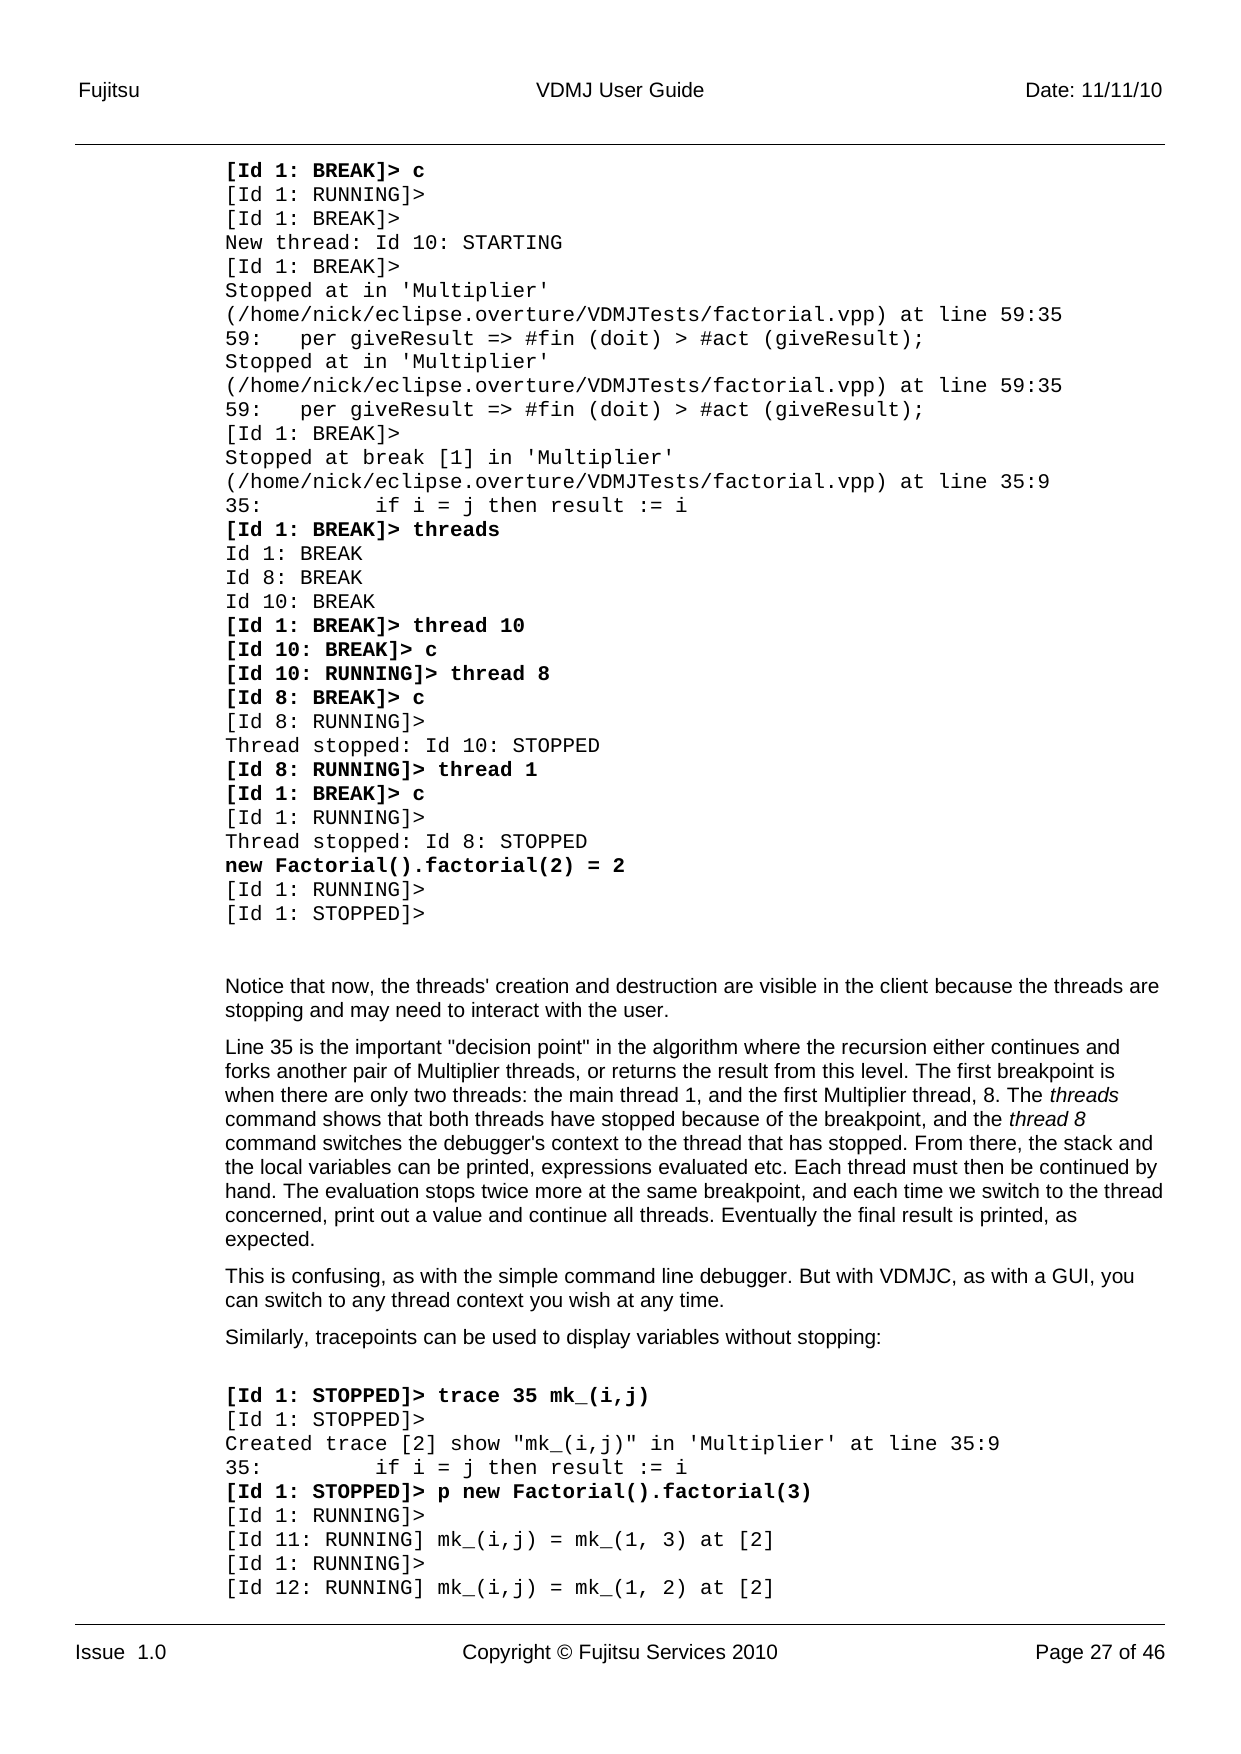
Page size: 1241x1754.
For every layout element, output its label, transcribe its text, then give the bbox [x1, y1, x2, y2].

text [Id 1: STOPPED]> [225, 902, 1165, 926]
text [Id 1: BREAK]> thread 10 [225, 615, 1165, 639]
text Id 1: BREAK [225, 543, 1165, 567]
text [Id 1: BREAK]> threads [225, 519, 1165, 543]
text [Id 1: BREAK]> c [225, 783, 1165, 807]
text [Id 1: RUNNING]> [225, 878, 1165, 902]
text [Id 1: BREAK]> [225, 208, 1165, 232]
text 35: if i = j then result := i [225, 495, 1165, 519]
text [Id 1: STOPPED]> [225, 1409, 1165, 1433]
text Id 8: BREAK [225, 567, 1165, 591]
text Id 10: BREAK [225, 591, 1165, 615]
text Similarly, tracepoints can be used to display variables without stopping: [225, 1324, 1165, 1349]
text [Id 8: RUNNING]> thread 1 [225, 759, 1165, 783]
text [Id 1: BREAK]> [225, 423, 1165, 447]
text [Id 1: RUNNING]> [225, 1505, 1165, 1529]
text Stopped at break [1] in 'Multiplier' (/home/nick/eclipse.overture/VDMJTests/factorial.vpp) at line 35:9 [225, 447, 1165, 495]
text Thread stopped: Id 10: STOPPED [225, 735, 1165, 759]
text Thread stopped: Id 8: STOPPED [225, 831, 1165, 854]
text [Id 1: RUNNING]> [225, 807, 1165, 831]
text [Id 10: RUNNING]> thread 8 [225, 663, 1165, 687]
text [Id 1: STOPPED]> p new Factorial().factorial(3) [225, 1481, 1165, 1505]
text Notice that now, the threads' creation and destruction are visible in the client because the threads are stopping and may need to interact with the user. [225, 974, 1165, 1022]
text 35: if i = j then result := i [225, 1457, 1165, 1481]
text Stopped at in 'Multiplier' (/home/nick/eclipse.overture/VDMJTests/factorial.vpp) at line 59:35 [225, 351, 1165, 399]
text [Id 10: BREAK]> c [225, 639, 1165, 663]
text 59: per giveResult => #fin (doit) > #act (giveResult); [225, 399, 1165, 423]
text This is confusing, as with the simple command line debugger. But with VDMJC, as with a GUI, you can switch to any thread context you wish at any time. [225, 1264, 1165, 1312]
text [Id 1: RUNNING]> [225, 1553, 1165, 1577]
text [Id 11: RUNNING] mk_(i,j) = mk_(1, 3) at [2] [225, 1529, 1165, 1553]
text New thread: Id 10: STARTING [225, 232, 1165, 256]
text [Id 1: BREAK]> c [225, 160, 1165, 184]
text new Factorial().factorial(2) = 2 [225, 854, 1165, 878]
text Stopped at in 'Multiplier' (/home/nick/eclipse.overture/VDMJTests/factorial.vpp) at line 59:35 [225, 279, 1165, 327]
text [Id 12: RUNNING] mk_(i,j) = mk_(1, 2) at [2] [225, 1577, 1165, 1601]
text 59: per giveResult => #fin (doit) > #act (giveResult); [225, 327, 1165, 351]
text Line 35 is the important "decision point" in the algorithm where the recursion either continues and forks another pair of Multiplier threads, or returns the result from this level. The first breakpoint is when there are only two threads: the main thread 1, and the first Multiplier thread, 8. The threads command shows that both threads have stopped because of the breakpoint, and the thread 8 command switches the debugger's context to the thread that has stopped. From there, the stack and the local variables can be printed, expressions evaluated etc. Each thread must then be continued by hand. The evaluation stops twice more at the same breakpoint, and each time we switch to the thread concerned, print out a value and continue all threads. Eventually the final result is printed, as expected. [225, 1035, 1165, 1251]
text [Id 1: STOPPED]> trace 35 mk_(i,j) [225, 1385, 1165, 1409]
text [Id 1: RUNNING]> [225, 184, 1165, 208]
text Created trace [2] show "mk_(i,j)" in 'Multiplier' at line 35:9 [225, 1433, 1165, 1457]
text [Id 8: BREAK]> c [225, 687, 1165, 711]
text [Id 8: RUNNING]> [225, 711, 1165, 735]
text [Id 1: BREAK]> [225, 256, 1165, 279]
